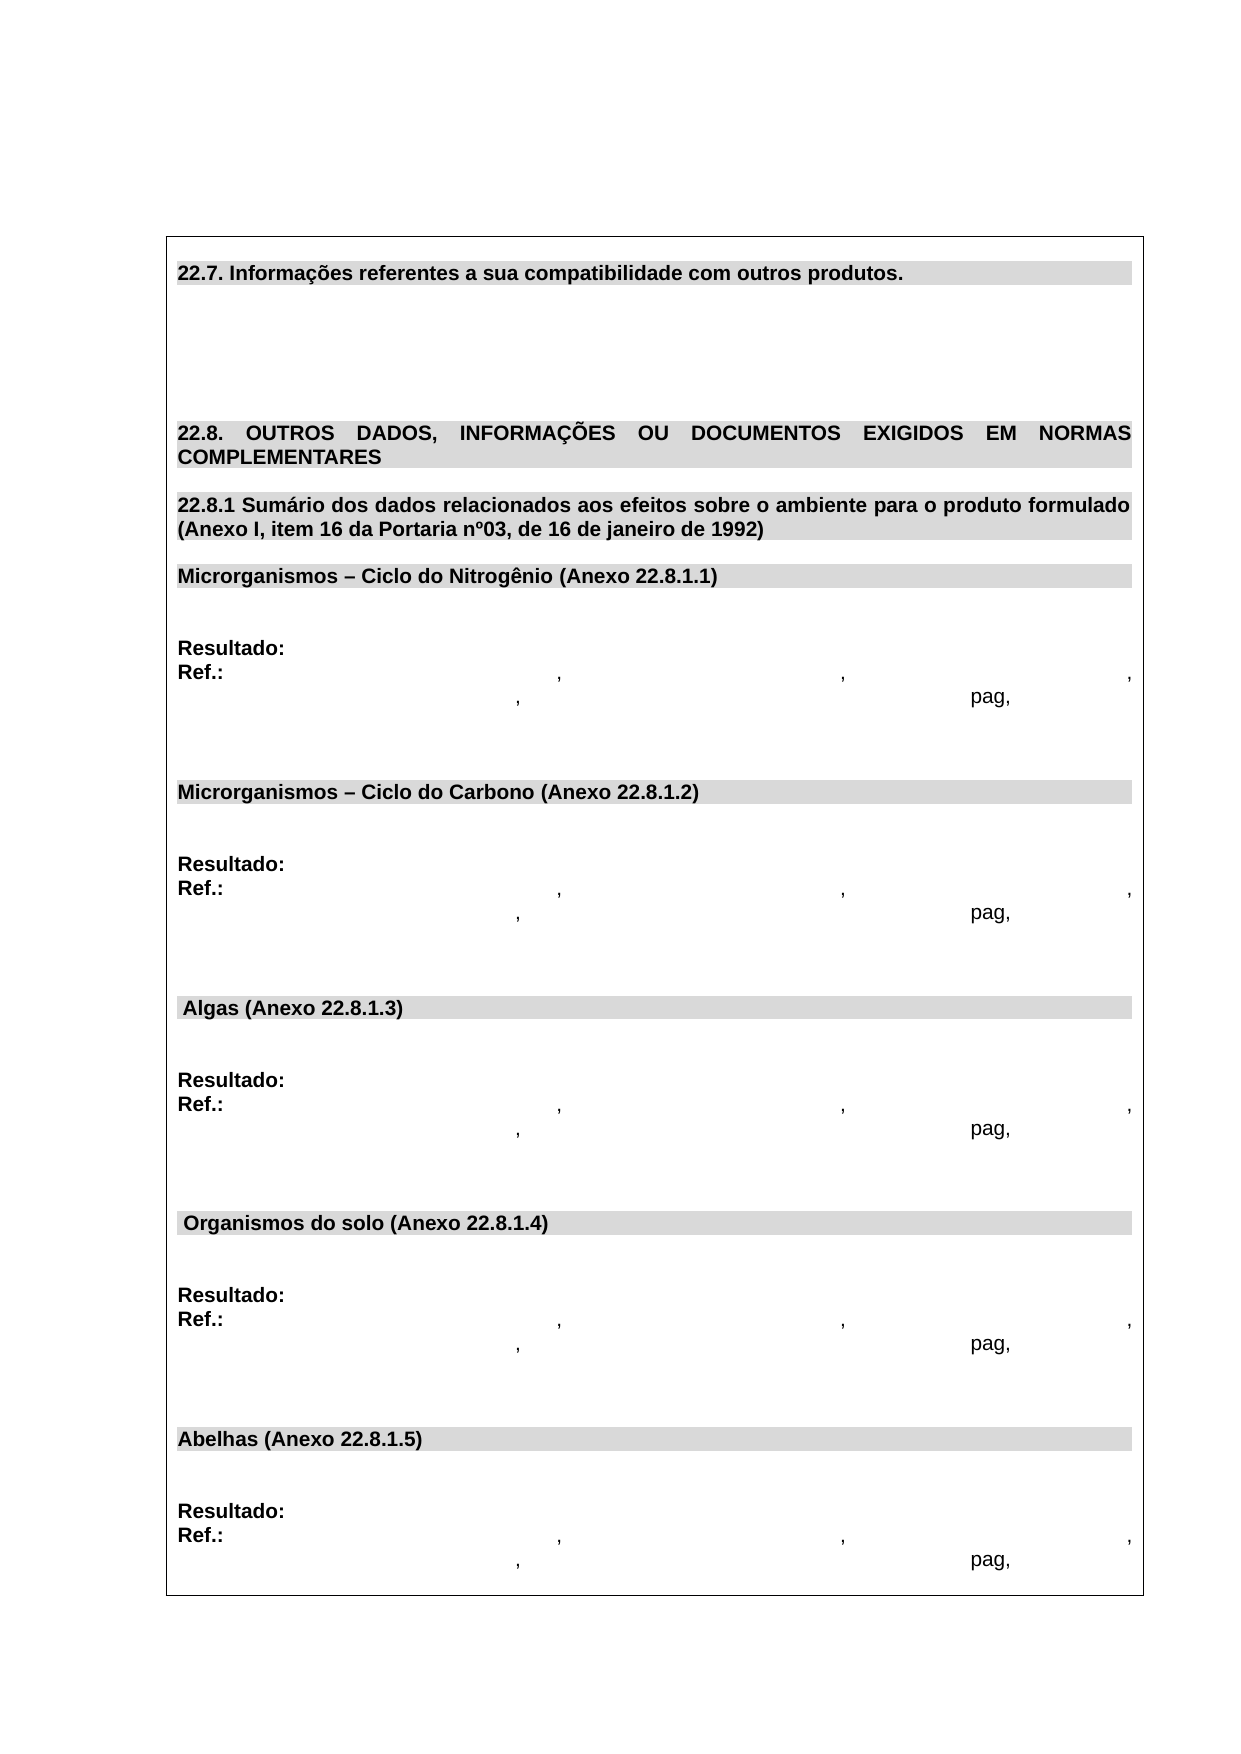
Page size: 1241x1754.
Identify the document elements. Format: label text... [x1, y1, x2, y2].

table_cell 22.5. Estudos toxicológicos agudos e de mutagenicidade; 22.5.1 Avaliação da dose letal 50 aguda oral (Anexo 22.5.1) <for each="study in studies(o, 'Toxicidade oral aguda para ratos')"> Resultado: <insert_html(study.result_pt)> Ref.: <study.reference>, <study.name>,<study.laboratory_id.name>, <study.director_author_id.name>, <study.number_of_pages> pag, <if test="study.end_date"><formatLang(study.end_date,date=True)></if> </for> 22.5.2 Avaliação da dose letal 50 aguda dermal (Anexo 22.5.2) <for each="study in studies(o, 'Toxicidade cutânea aguda para ratos')"> Resultado: <insert_html(study.result_pt)> Ref.: <study.reference>, <study.name>,<study.laboratory_id.name>, <study.director_author_id.name>, <study.number_of_pages> pag, <if test="study.end_date"><formatLang(study.end_date,date=True)></if> </for> 22.5.3 - Avaliação da concentração letal 50 inalatória (Anexo 22.5.3) <for each="study in studies(o, 'Toxicidade inalatória aguda para ratos')"> Resultado: <insert_html(study.result_pt)> Ref.: <study.reference>, <study.name>,<study.laboratory_id.name>, <study.director_author_id.name>, <study.number_of_pages> pag, <if test="study.end_date"><formatLang(study.end_date,date=True)></if> </for> 22.5.4 - Avaliação de lesões oculares (Anexo 22.5.4) <for each="study in studies(o, 'Irritação ocular curto prazo (coelhos)')"> Resultado: <insert_html(study.result_pt)> Ref.: <study.reference>, <study.name>,<study.laboratory_id.name>, <study.director_author_id.name>, <study.number_of_pages> pag, <if test="study.end_date"><formatLang(study.end_date,date=True)></if> </for> 22.5.5 - Avaliação de lesões cutâneas (Anexo 22.5.5) <for each="study in studies(o, 'Irritação cutânea primária')"> Resultado: <insert_html(study.result_pt)> Ref.: <study.reference>, <study.name>,<study.laboratory_id.name>, <study.director_author_id.name>, <study.number_of_pages> pag, <if test="study.end_date"><formatLang(study.end_date,date=True)></if> </for> 22.5.6 – Sensibilização Dérmica (Anexo 22.5.6) <for each="study in studies(o, 'Sensibilidade dérmica')"> Resultado: <insert_html(study.result_pt)> Ref.: <study.reference>, <study.name>,<study.laboratory_id.name>, <study.director_author_id.name>, <study.number_of_pages> pag, <if test="study.end_date"><formatLang(study.end_date,date=True)></if> </for> 22.5.7 - Procariontes (Anexo 22.5.7) <for each="study in studies(o, 'Potencial genotóxico para procariontes')"> Resultado: <insert_html(study.result_pt)> Ref.: <study.reference>, <study.name>,<study.laboratory_id.name>, <study.director_author_id.name>, <study.number_of_pages> pag, <if test="study.end_date"><formatLang(study.end_date,date=True)></if> </for> 22.5.8 - Eucariontes (Anexo 22.5.8) <for each="study in studies(o, 'Potencial genotóxico para eucariontes')"> Resultado: <insert_html(study.result_pt)> Ref.: <study.reference>, <study.name>,<study.laboratory_id.name>, <study.director_author_id.name>, <study.number_of_pages> pag, <if test="study.end_date"><formatLang(study.end_date,date=True)></if> </for> 22.6. Antídoto ou tratamento disponível no País, para os casos de intoxicação humana: <for each="inf in informations(o, 'Antídoto e tratamento')"> <insert_html(inf)> </for> 22.7. Informações referentes a sua compatibilidade com outros produtos. <for each="inf in informations(o, 'Testes e informações referentes a sua compatibilidade com outros produtos')"> <insert_html(inf)> </for> 22.8. OUTROS DADOS, INFORMAÇÕES OU DOCUMENTOS EXIGIDOS EM NORMAS COMPLEMENTARES 22.8.1 Sumário dos dados relacionados aos efeitos sobre o ambiente para o produto formulado (Anexo I, item 16 da Portaria nº03, de 16 de janeiro de 1992) Microrganismos – Ciclo do Nitrogênio (Anexo 22.8.1.1) <for each="study in studies(o, 'Toxicidade para microorganismos - Ciclo de Nitrogênio')"> Resultado: <insert_html(study.result_pt)> Ref.: <study.reference>, <study.name>,<study.laboratory_id.name>, <study.director_author_id.name>, <study.number_of_pages> pag, <if test="study.end_date"><formatLang(study.end_date,date=True)></if> </for> Microrganismos – Ciclo do Carbono (Anexo 22.8.1.2) <for each="study in studies(o, 'Toxicidade para microorganismos - Ciclo do Carbono')"> Resultado: <insert_html(study.result_pt)> Ref.: <study.reference>, <study.name>,<study.laboratory_id.name>, <study.director_author_id.name>, <study.number_of_pages> pag, <if test="study.end_date"><formatLang(study.end_date,date=True)></if> </for> Algas (Anexo 22.8.1.3) <for each="study in studies(o, 'Toxicidade para algas')"> Resultado: <insert_html(study.result_pt)> Ref.: <study.reference>, <study.name>,<study.laboratory_id.name>, <study.director_author_id.name>, <study.number_of_pages> pag, <if test="study.end_date"><formatLang(study.end_date,date=True)></if> </for> Organismos do solo (Anexo 22.8.1.4) <for each="study in studies(o, 'Toxicidade para organismos do solo')"> Resultado: <insert_html(study.result_pt)> Ref.: <study.reference>, <study.name>,<study.laboratory_id.name>, <study.director_author_id.name>, <study.number_of_pages> pag, <if test="study.end_date"><formatLang(study.end_date,date=True)></if> </for> Abelhas (Anexo 22.8.1.5) <for each="study in studies(o, 'Toxicidade para abelhas')"> Resultado: <insert_html(study.result_pt)> Ref.: <study.reference>, <study.name>,<study.laboratory_id.name>, <study.director_author_id.name>, <study.number_of_pages> pag, <if test="study.end_date"><formatLang(study.end_date,date=True)></if> </for> Microcrustáceos Agudo (Anexo 22.8.1.6) <for each="study in studies(o, 'Toxicidade aguda para microcrustáceos')"> Resultado: <insert_html(study.result_pt)> Ref.: <study.reference>, <study.name>,<study.laboratory_id.name>, <study.director_author_id.name>, <study.number_of_pages> pag, <if test="study.end_date"><formatLang(study.end_date,date=True)></if> </for> Peixes Agudo (Anexo 22.8.1.7) <for each="study in studies(o, 'Toxicidade aguda para peixes')"> Resultado: <insert_html(study.result_pt)> Ref.: <study.reference>, <study.name>,<study.laboratory_id.name>, <study.director_author_id.name>, <study.number_of_pages> pag, <if test="study.end_date"><formatLang(study.end_date,date=True)></if> </for> Aves Dose única (Anexo 22.8.1.8) <for each="study in studies(o, 'Toxicidade dose única (aves)')"> Resultado: <insert_html(study.result_pt)> Ref.: <study.reference>, <study.name>,<study.laboratory_id.name>, <study.director_author_id.name>, <study.number_of_pages> pag, <if test="study.end_date"><formatLang(study.end_date,date=True)></if> </for> [167, 237, 1143, 1594]
